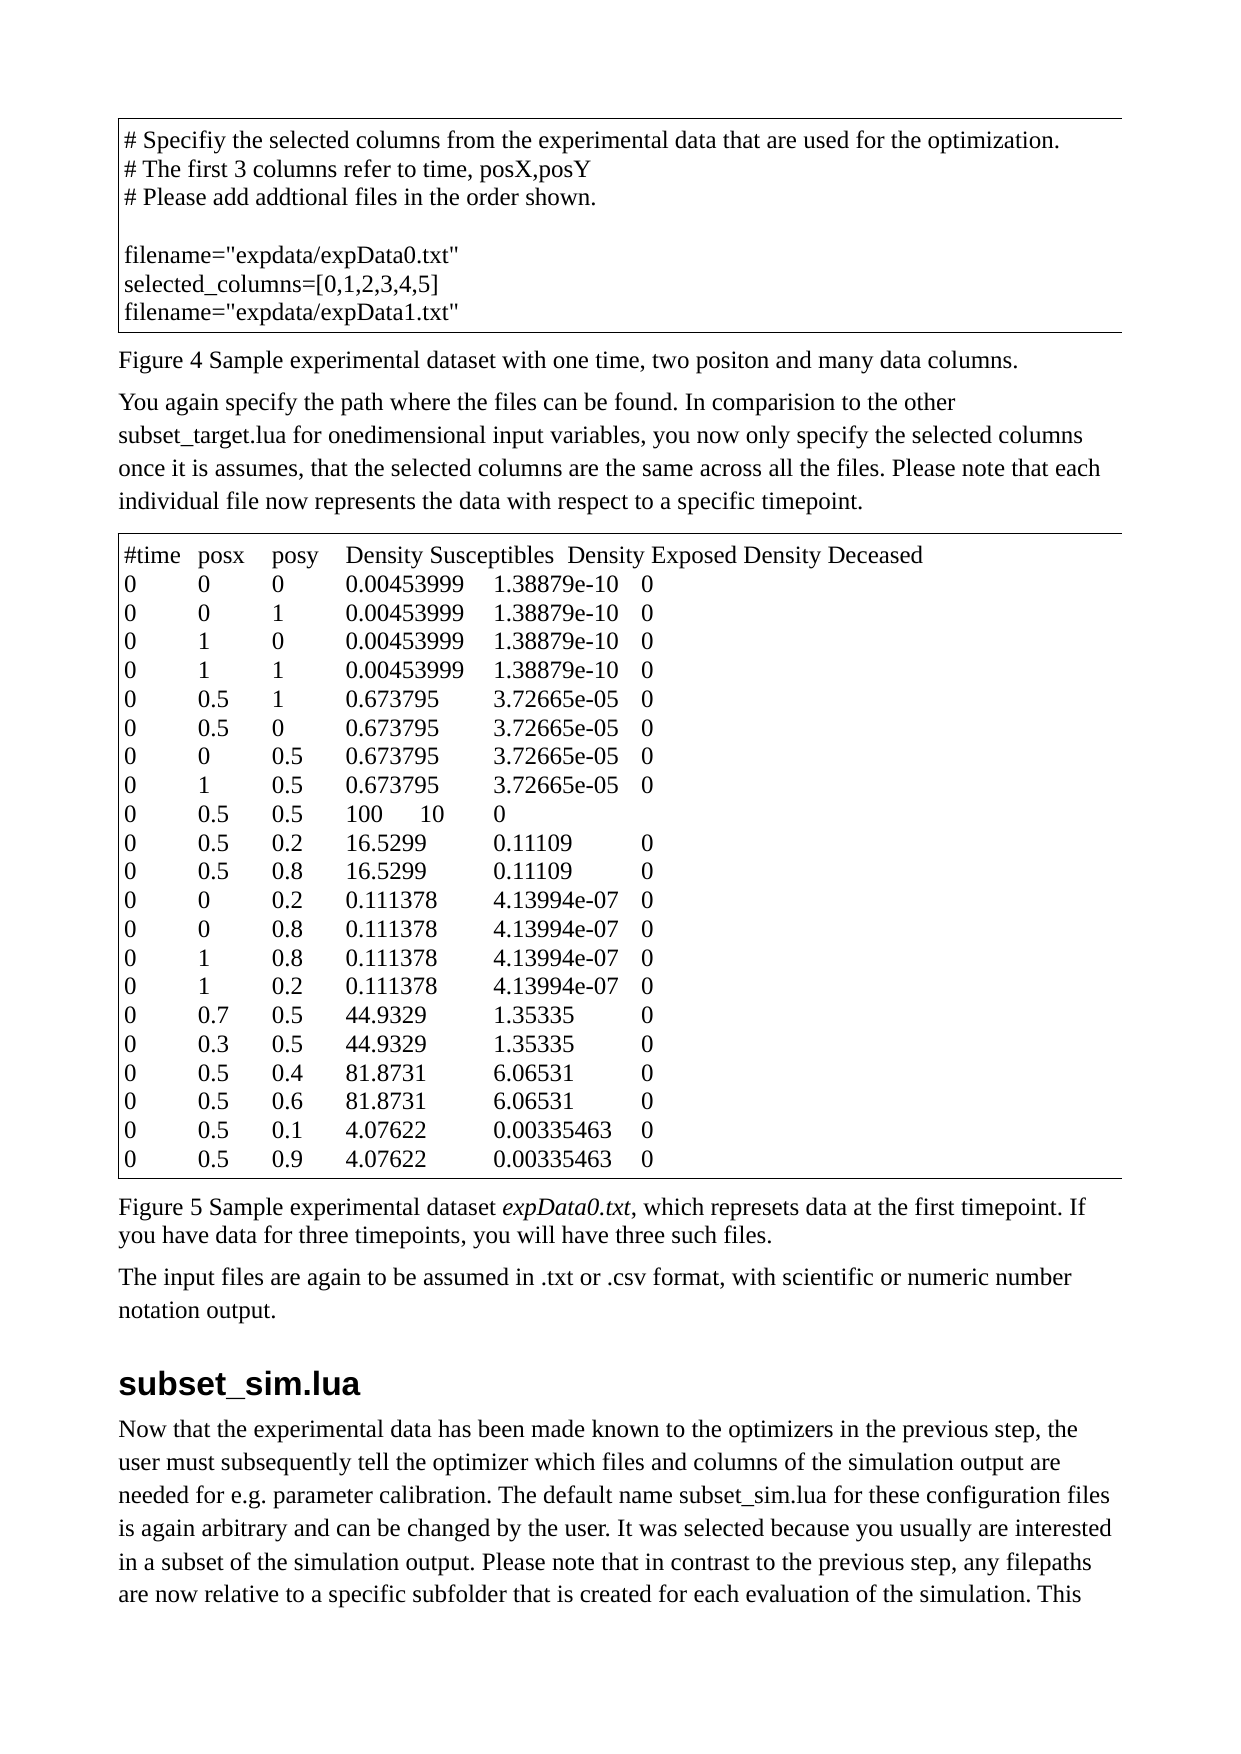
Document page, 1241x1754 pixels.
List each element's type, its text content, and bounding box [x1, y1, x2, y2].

text The input files are again to be assumed in .txt or .csv format, with scientific or numeric number notation output. [118, 1262, 1122, 1324]
table_header # Specifiy the selected columns from the experimental data that are used for the optimization. # The first 3 columns refer to time, posX,posY # Please add addtional files in the order shown. filename="expdata/expData0.txt" selected_columns=[0,1,2,3,4,5] filename="expdata/expData1.txt" [119, 119, 1122, 332]
text Figure 4 Sample experimental dataset with one time, two positon and many data columns. [118, 345, 1122, 374]
text Figure 5 Sample experimental dataset expData0.txt, which represets data at the first timepoint. If you have data for three timepoints, you will have three such files. [118, 1192, 1122, 1249]
subtitle subset_sim.lua [118, 1363, 1122, 1402]
table_header #time posx posy Density Susceptibles Density Exposed Density Deceased 0 0 0 0.00453999 1.38879e-10 0 0 0 1 0.00453999 1.38879e-10 0 0 1 0 0.00453999 1.38879e-10 0 0 1 1 0.00453999 1.38879e-10 0 0 0.5 1 0.673795 3.72665e-05 0 0 0.5 0 0.673795 3.72665e-05 0 0 0 0.5 0.673795 3.72665e-05 0 0 1 0.5 0.673795 3.72665e-05 0 0 0.5 0.5 100 10 0 0 0.5 0.2 16.5299 0.11109 0 0 0.5 0.8 16.5299 0.11109 0 0 0 0.2 0.111378 4.13994e-07 0 0 0 0.8 0.111378 4.13994e-07 0 0 1 0.8 0.111378 4.13994e-07 0 0 1 0.2 0.111378 4.13994e-07 0 0 0.7 0.5 44.9329 1.35335 0 0 0.3 0.5 44.9329 1.35335 0 0 0.5 0.4 81.8731 6.06531 0 0 0.5 0.6 81.8731 6.06531 0 0 0.5 0.1 4.07622 0.00335463 0 0 0.5 0.9 4.07622 0.00335463 0 [119, 534, 1122, 1178]
text Now that the experimental data has been made known to the optimizers in the previous step, the user must subsequently tell the optimizer which files and columns of the simulation output are needed for e.g. parameter calibration. The default name subset_sim.lua for these configuration files is again arbitrary and can be changed by the user. It was selected because you usually are interested in a subset of the simulation output. Please note that in contrast to the previous step, any filepaths are now relative to a specific subfolder that is created for each evaluation of the simulation. This [118, 1414, 1122, 1608]
text You again specify the path where the files can be found. In comparision to the other subset_target.lua for onedimensional input variables, you now only specify the selected columns once it is assumes, that the selected columns are the same across all the files. Please note that each individual file now represents the data with respect to a specific timepoint. [118, 387, 1122, 514]
